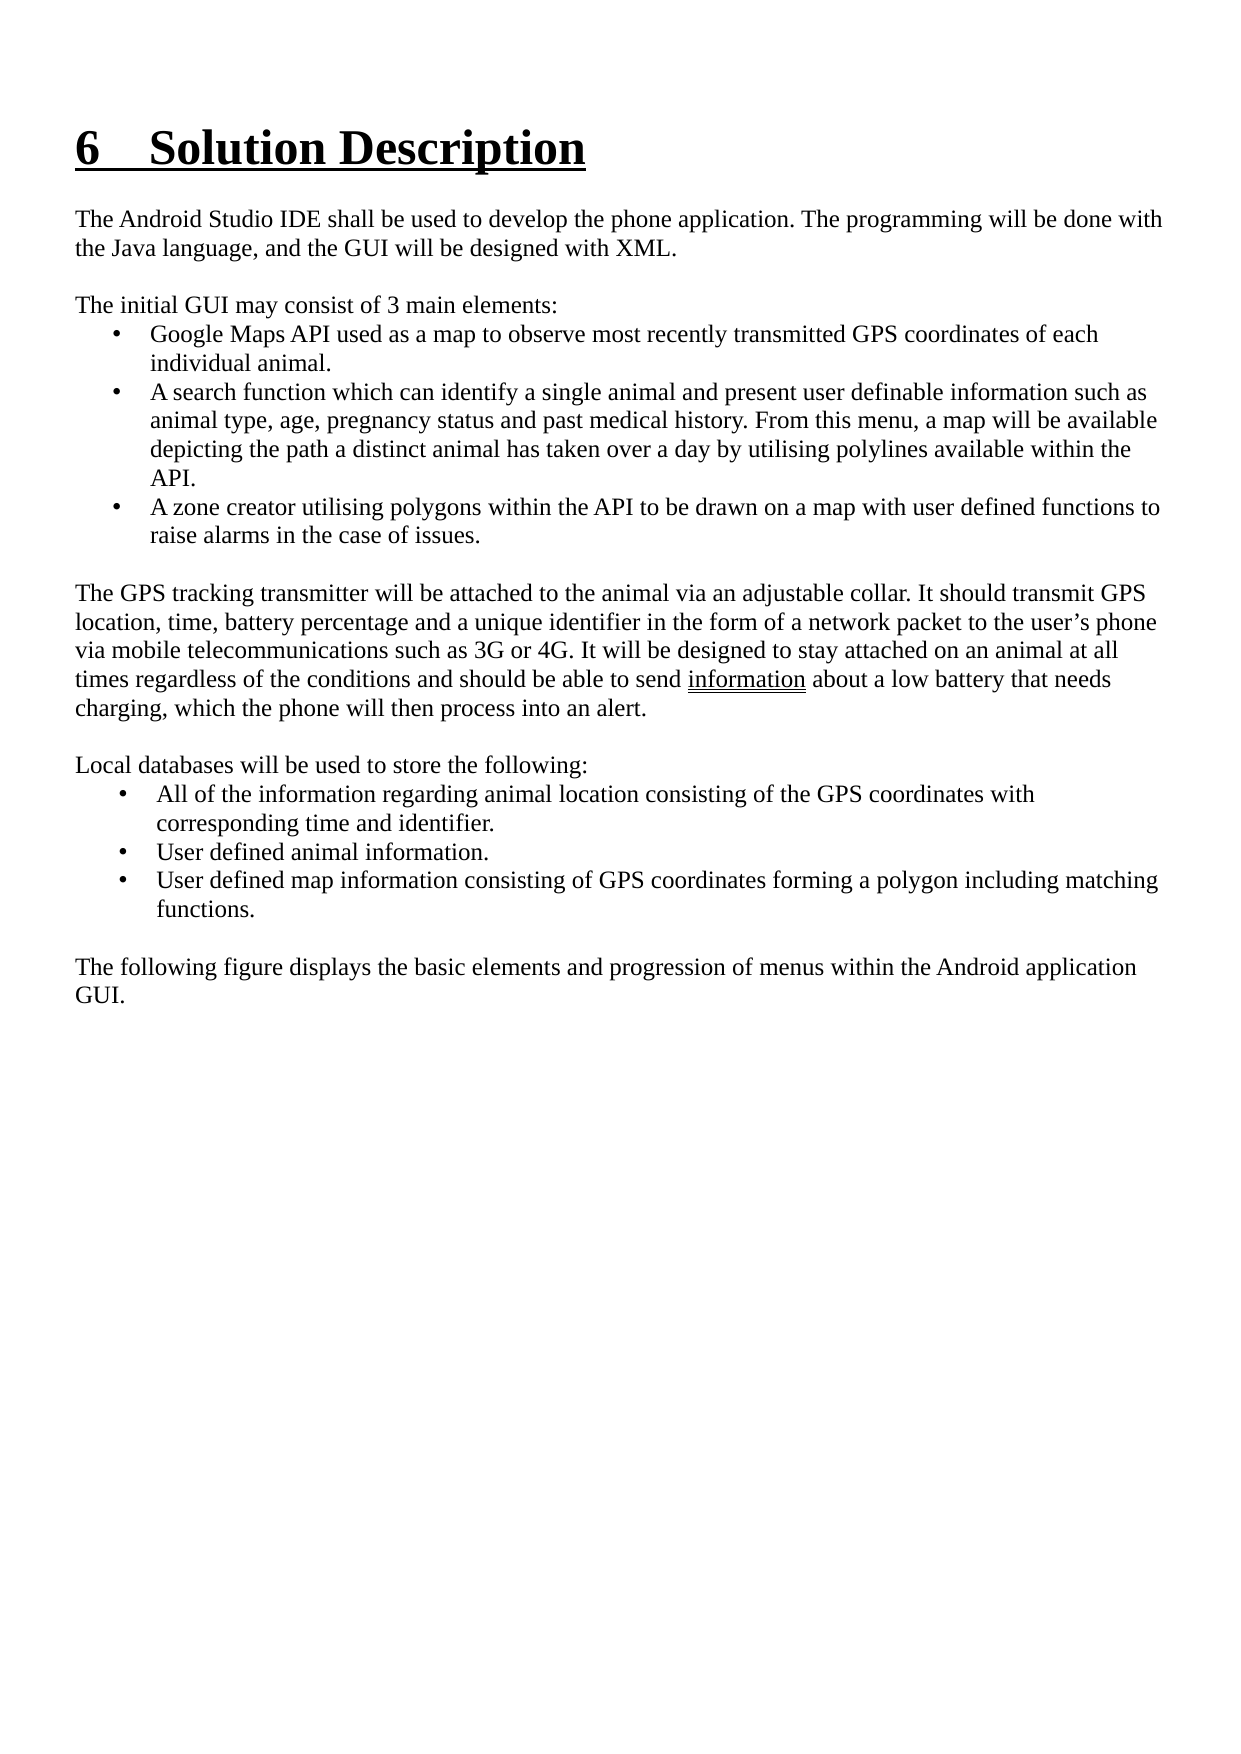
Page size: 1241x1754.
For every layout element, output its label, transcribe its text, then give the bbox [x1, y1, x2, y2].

list Google Maps API used as a map to observe most recently transmitted GPS coordinates of each individual animal. [112, 319, 1165, 377]
text The GPS tracking transmitter will be attached to the animal via an adjustable collar. It should transmit GPS location, time, battery percentage and a unique identifier in the form of a network packet to the user’s phone via mobile telecommunications such as 3G or 4G. It will be designed to stay attached on an animal at all times regardless of the conditions and should be able to send information about a low battery that needs charging, which the phone will then process into an alert. [75, 578, 1165, 722]
text The following figure displays the basic elements and progression of menus within the Android application GUI. [75, 952, 1165, 1009]
text The initial GUI may consist of 3 main elements: [75, 291, 1165, 319]
subtitle 6 Solution Description [75, 118, 1165, 176]
text The Android Studio IDE shall be used to develop the phone application. The programming will be done with the Java language, and the GUI will be designed with XML. [75, 204, 1165, 262]
list User defined animal information. [118, 837, 1165, 866]
list All of the information regarding animal location consisting of the GPS coordinates with corresponding time and identifier. [118, 779, 1165, 837]
list User defined map information consisting of GPS coordinates forming a polygon including matching functions. [118, 866, 1165, 923]
list A zone creator utilising polygons within the API to be drawn on a map with user defined functions to raise alarms in the case of issues. [112, 492, 1165, 549]
list A search function which can identify a single animal and present user definable information such as animal type, age, pregnancy status and past medical history. From this menu, a map will be available depicting the path a distinct animal has taken over a day by utilising polylines available within the API. [112, 377, 1165, 492]
text Local databases will be used to store the following: [75, 751, 1165, 779]
